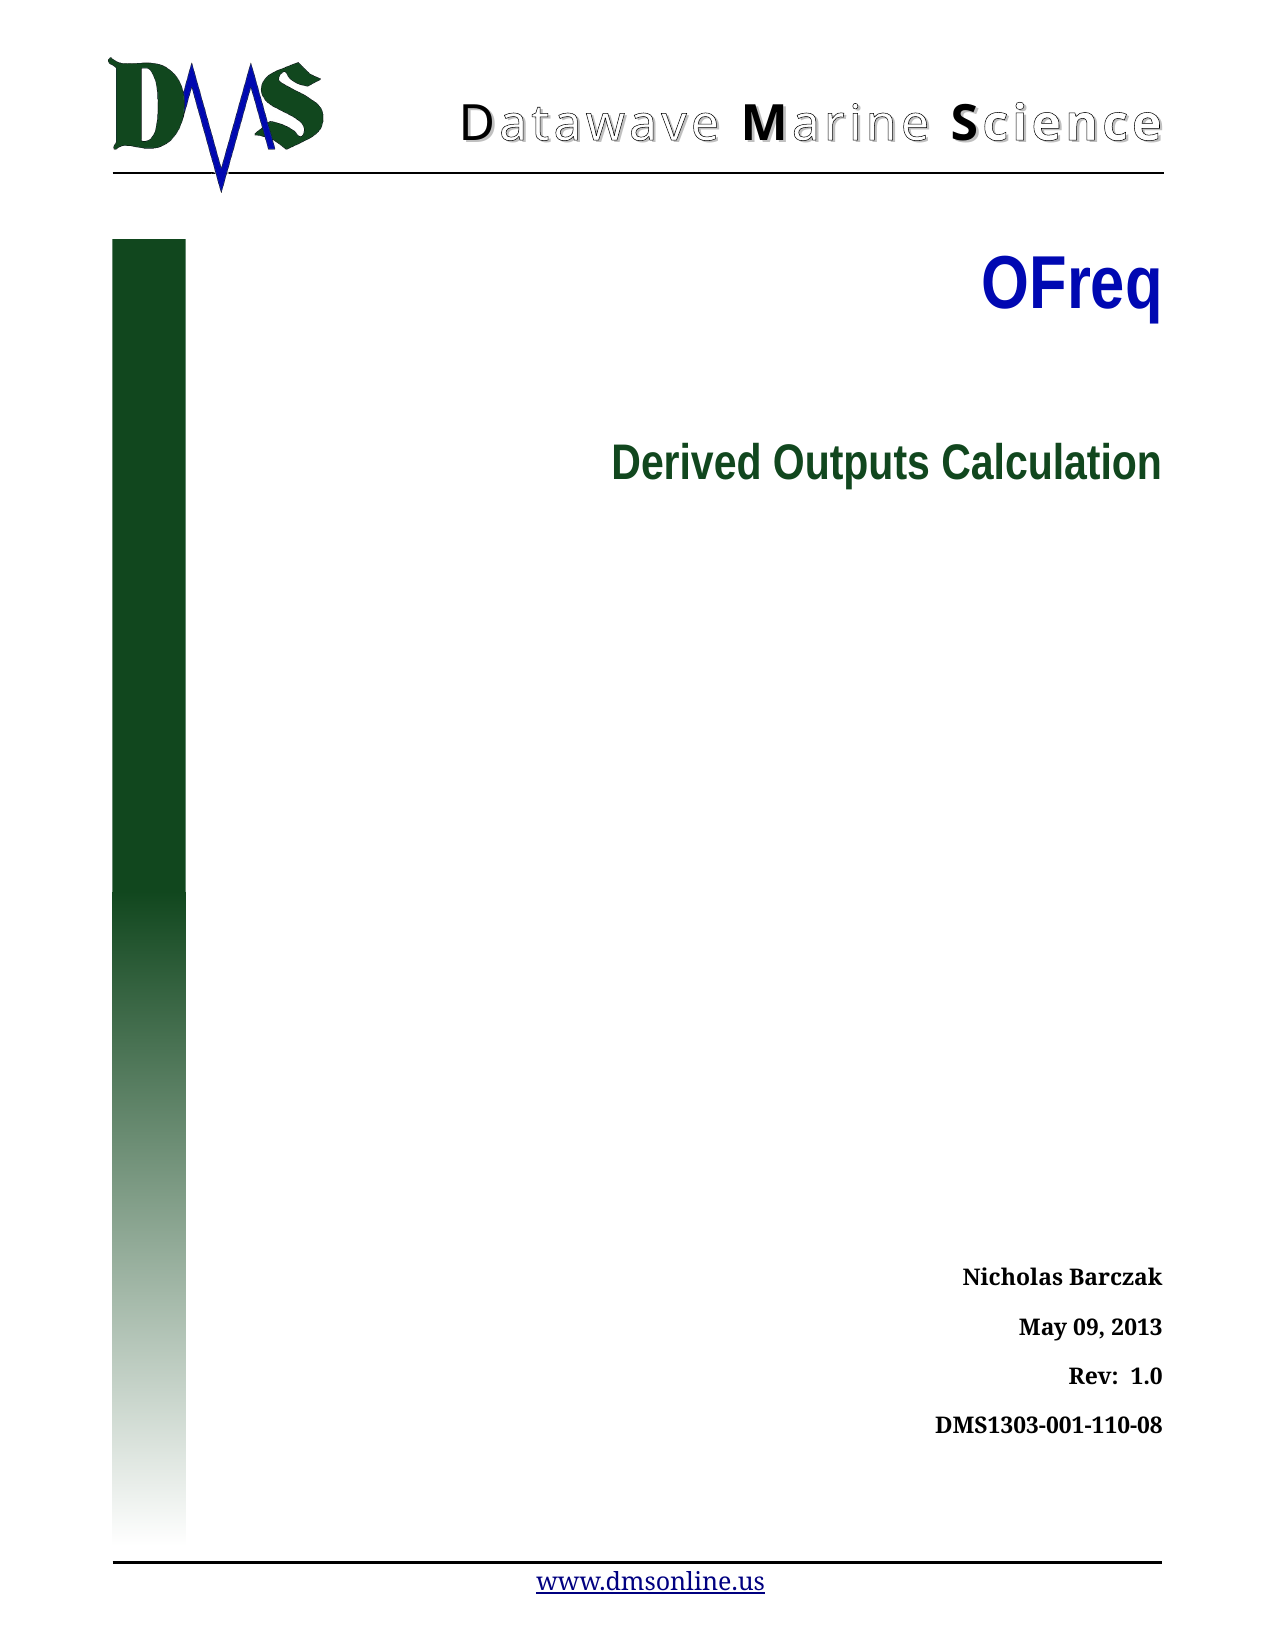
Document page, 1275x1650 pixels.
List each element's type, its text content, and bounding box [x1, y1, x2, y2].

text Rev: 1.0 [186, 1360, 1162, 1391]
text DMS1303-001-110-08 [186, 1409, 1162, 1440]
picture [105, 53, 326, 195]
title oFreq [112, 238, 1162, 324]
subtitle Derived Outputs Calculation [186, 432, 1162, 490]
text May 09, 2013 [186, 1310, 1162, 1342]
text Nicholas Barczak [186, 1261, 1162, 1292]
